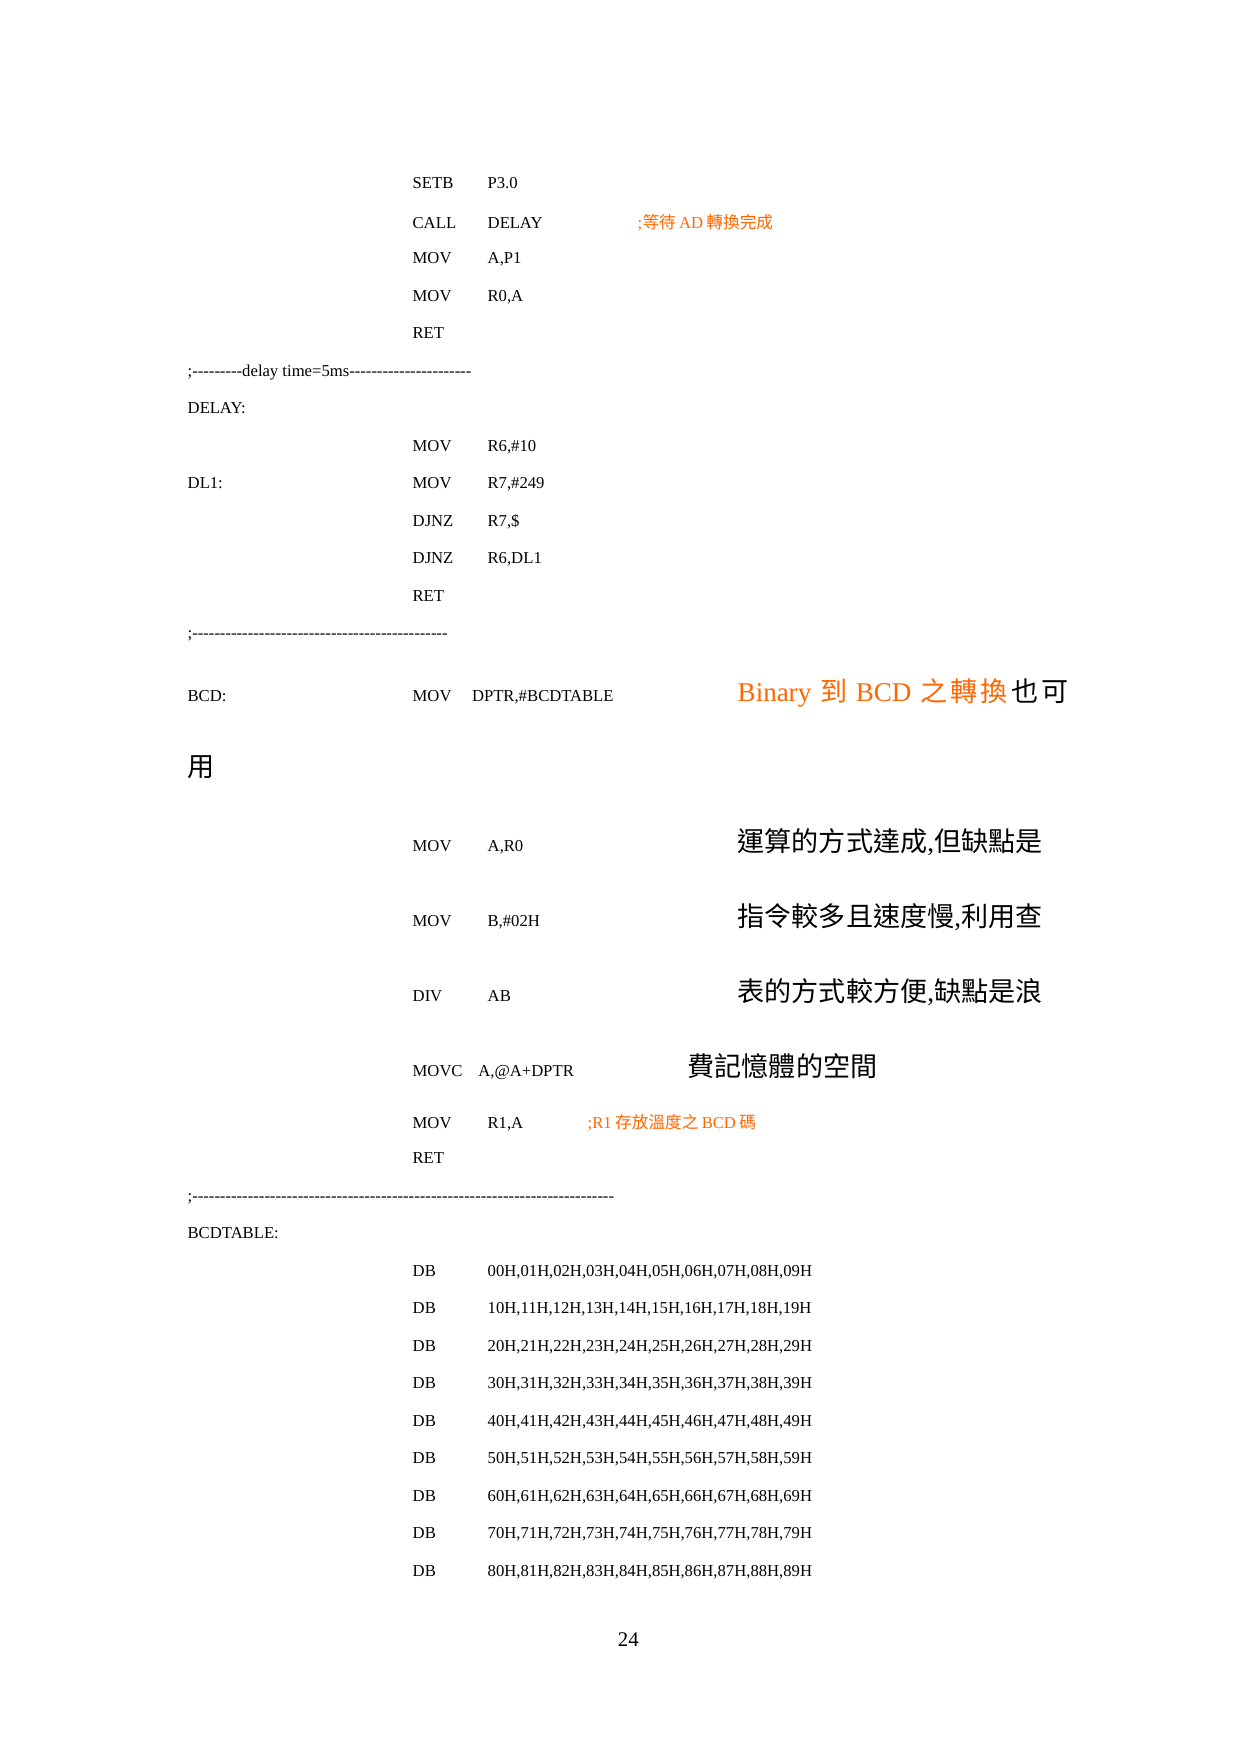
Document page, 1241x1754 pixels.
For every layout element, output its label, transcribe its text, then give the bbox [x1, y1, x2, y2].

text MOV A,P1 [187, 239, 1069, 277]
text ;---------delay time=5ms---------------------- [187, 352, 1069, 389]
text DB 20H,21H,22H,23H,24H,25H,26H,27H,28H,29H [187, 1327, 1069, 1364]
text MOVC A,@A+DPTR 費記憶體的空間 [187, 1027, 1069, 1102]
text DB 70H,71H,72H,73H,74H,75H,76H,77H,78H,79H [187, 1514, 1069, 1552]
text DJNZ R6,DL1 [187, 539, 1069, 577]
text ;---------------------------------------------------------------------------- [187, 1177, 1069, 1214]
text BCD: MOV DPTR,#BCDTABLE Binary到BCD之轉換也可用 [187, 652, 1069, 802]
text MOV R0,A [187, 277, 1069, 314]
text DB 60H,61H,62H,63H,64H,65H,66H,67H,68H,69H [187, 1477, 1069, 1514]
text DB 50H,51H,52H,53H,54H,55H,56H,57H,58H,59H [187, 1439, 1069, 1477]
text ;---------------------------------------------- [187, 614, 1069, 652]
text DJNZ R7,$ [187, 502, 1069, 539]
text SETB P3.0 [187, 164, 1069, 202]
text DL1: MOV R7,#249 [187, 464, 1069, 502]
text MOV R1,A ;R1存放溫度之BCD碼 [187, 1102, 1069, 1139]
text DB 10H,11H,12H,13H,14H,15H,16H,17H,18H,19H [187, 1289, 1069, 1327]
text DELAY: [187, 389, 1069, 427]
text CALL DELAY ;等待AD轉換完成 [187, 202, 1069, 239]
text BCDTABLE: [187, 1214, 1069, 1252]
text RET [187, 1139, 1069, 1177]
text DIV AB 表的方式較方便,缺點是浪 [187, 952, 1069, 1027]
text RET [187, 577, 1069, 614]
text DB 00H,01H,02H,03H,04H,05H,06H,07H,08H,09H [187, 1252, 1069, 1289]
text DB 30H,31H,32H,33H,34H,35H,36H,37H,38H,39H [187, 1364, 1069, 1402]
text MOV B,#02H 指令較多且速度慢,利用查 [187, 877, 1069, 952]
text MOV A,R0 運算的方式達成,但缺點是 [187, 802, 1069, 877]
text DB 40H,41H,42H,43H,44H,45H,46H,47H,48H,49H [187, 1402, 1069, 1439]
text RET [187, 314, 1069, 352]
text DB 80H,81H,82H,83H,84H,85H,86H,87H,88H,89H [187, 1552, 1069, 1589]
text MOV R6,#10 [187, 427, 1069, 464]
